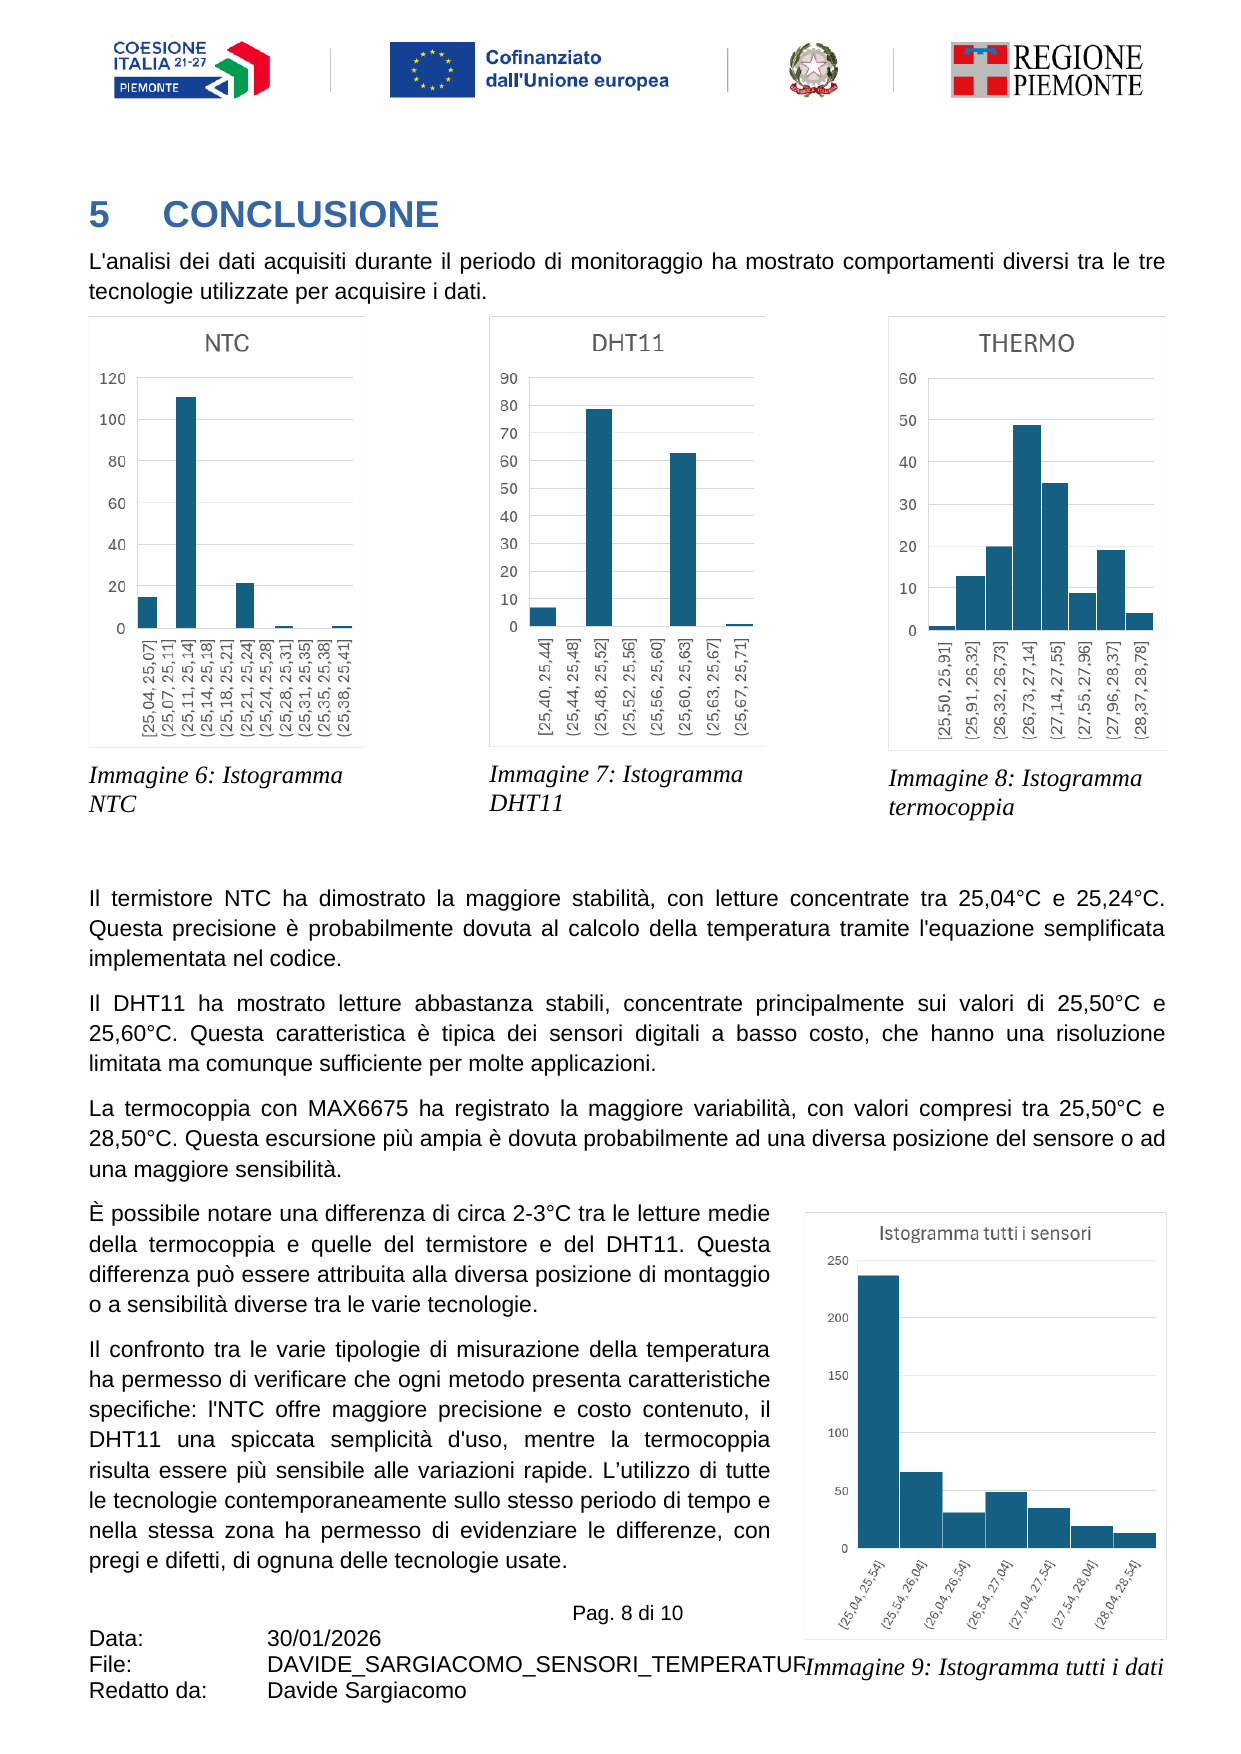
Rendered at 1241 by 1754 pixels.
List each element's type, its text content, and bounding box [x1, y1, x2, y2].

text È possibile notare una differenza di circa 2-3°C tra le letture medie della termocoppia e quelle del termistore e del DHT11. Questa differenza può essere attribuita alla diversa posizione di montaggio o a sensibilità diverse tra le varie tecnologie. [89, 1200, 771, 1317]
subtitle CONCLUSIONE [89, 192, 1167, 235]
picture [888, 316, 1167, 751]
picture [489, 316, 767, 747]
text Immagine 9: Istogramma tutti i dati [805, 1640, 1167, 1681]
text Il confronto tra le varie tipologie di misurazione della temperatura ha permesso di verificare che ogni metodo presenta caratteristiche specifiche: l'NTC offre maggiore precisione e costo contenuto, il DHT11 una spiccata semplicità d'uso, mentre la termocoppia risulta essere più sensibile alle variazioni rapide. L’utilizzo di tutte le tecnologie contemporaneamente sullo stesso periodo di tempo e nella stessa zona ha permesso di evidenziare le differenze, con pregi e difetti, di ognuna delle tecnologie usate. [89, 1336, 771, 1574]
text Il termistore NTC ha dimostrato la maggiore stabilità, con letture concentrate tra 25,04°C e 25,24°C. Questa precisione è probabilmente dovuta al calcolo della temperatura tramite l'equazione semplificata implementata nel codice. [89, 885, 1167, 972]
picture [804, 1212, 1167, 1640]
text L'analisi dei dati acquisiti durante il periodo di monitoraggio ha mostrato comportamenti diversi tra le tre tecnologie utilizzate per acquisire i dati. [89, 248, 1167, 316]
picture [108, 29, 1147, 119]
text Immagine 8: Istogramma termocoppia [888, 751, 1167, 820]
text Immagine 6: Istogramma NTC [89, 748, 365, 818]
text Il DHT11 ha mostrato letture abbastanza stabili, concentrate principalmente sui valori di 25,50°C e 25,60°C. Questa caratteristica è tipica dei sensori digitali a basso costo, che hanno una risoluzione limitata ma comunque sufficiente per molte applicazioni. [89, 990, 1167, 1077]
text La termocoppia con MAX6675 ha registrato la maggiore variabilità, con valori compresi tra 25,50°C e 28,50°C. Questa escursione più ampia è dovuta probabilmente ad una diversa posizione del sensore o ad una maggiore sensibilità. [89, 1095, 1167, 1182]
text Immagine 7: Istogramma DHT11 [489, 747, 766, 817]
picture [88, 316, 366, 748]
